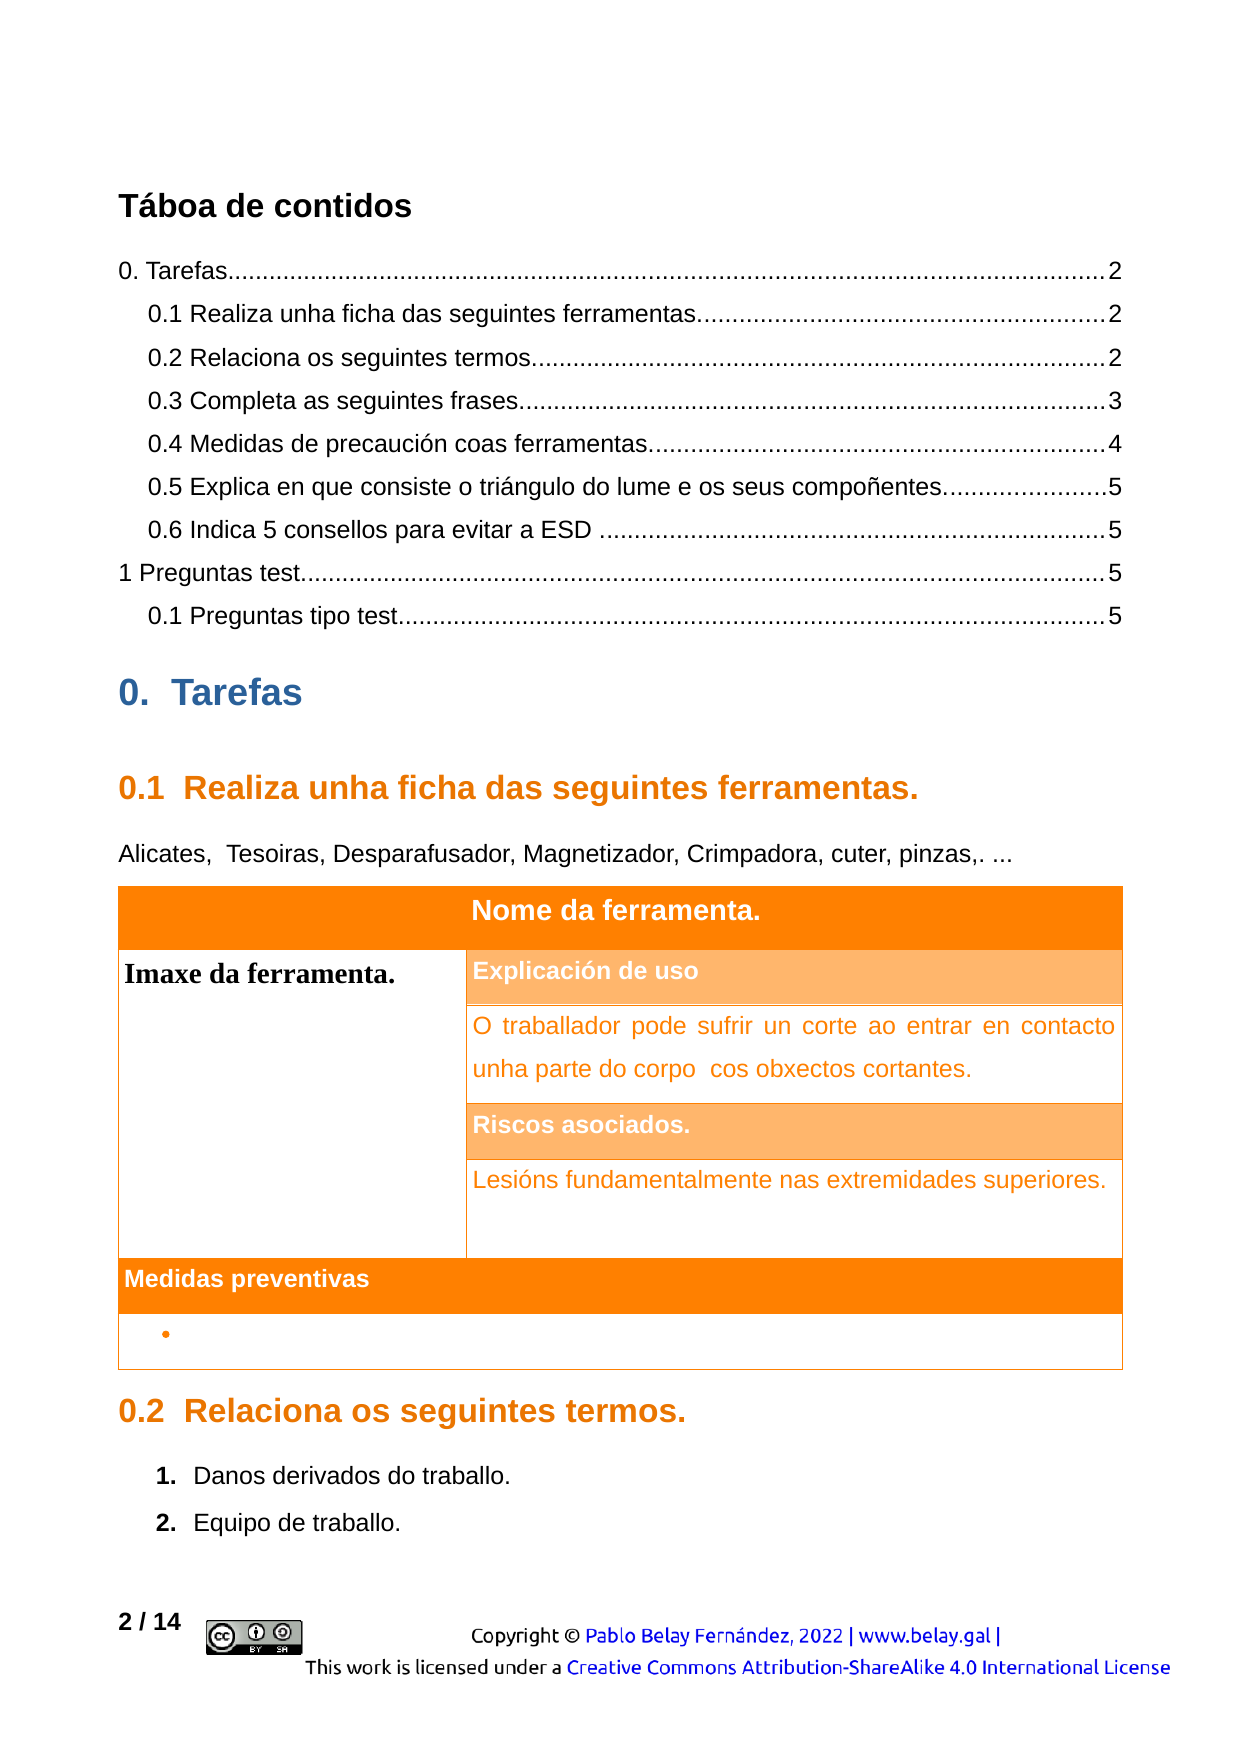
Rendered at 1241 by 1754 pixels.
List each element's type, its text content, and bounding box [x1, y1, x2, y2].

text 0.5 Explica en que consiste o triángulo do lume e os seus compoñentes. 5 [148, 472, 1122, 501]
text 0.6 Indica 5 consellos para evitar a ESD . 5 [148, 515, 1122, 544]
table_cell Imaxe da ferramenta. [119, 950, 466, 1257]
table_cell O traballador pode sufrir un corte ao entrar en contacto unha parte do corpo cos obxectos cortantes. [467, 1006, 1122, 1103]
subtitle 0.1 Realiza unha ficha das seguintes ferramentas. [118, 768, 1122, 807]
text 0. Tarefas 2 [118, 256, 1122, 285]
table_cell Riscos asociados. [467, 1104, 1122, 1159]
text 0.1 Preguntas tipo test 5 [148, 601, 1122, 630]
table_cell [119, 1314, 1122, 1368]
text 0.1 Realiza unha ficha das seguintes ferramentas. 2 [148, 299, 1122, 328]
table_cell Explicación de uso [467, 950, 1122, 1004]
text Alicates, Tesoiras, Desparafusador, Magnetizador, Crimpadora, cuter, pinzas,. ... [118, 839, 1122, 867]
text 0.4 Medidas de precaución coas ferramentas. 4 [148, 429, 1122, 458]
text 1 Preguntas test. 5 [118, 558, 1122, 587]
table_cell Medidas preventivas [119, 1259, 1122, 1313]
list Equipo de traballo. [156, 1508, 1122, 1537]
table_cell Lesións fundamentalmente nas extremidades superiores. [467, 1160, 1122, 1257]
subtitle Táboa de contidos [118, 186, 1122, 225]
subtitle 0. Tarefas [118, 669, 1122, 713]
text 0.2 Relaciona os seguintes termos. 2 [148, 343, 1122, 371]
picture [200, 1604, 1205, 1690]
table_header Nome da ferramenta. [119, 887, 1122, 949]
text 0.3 Completa as seguintes frases. 3 [148, 386, 1122, 414]
subtitle 0.2 Relaciona os seguintes termos. [118, 1390, 1122, 1429]
list Danos derivados do traballo. [156, 1461, 1122, 1489]
